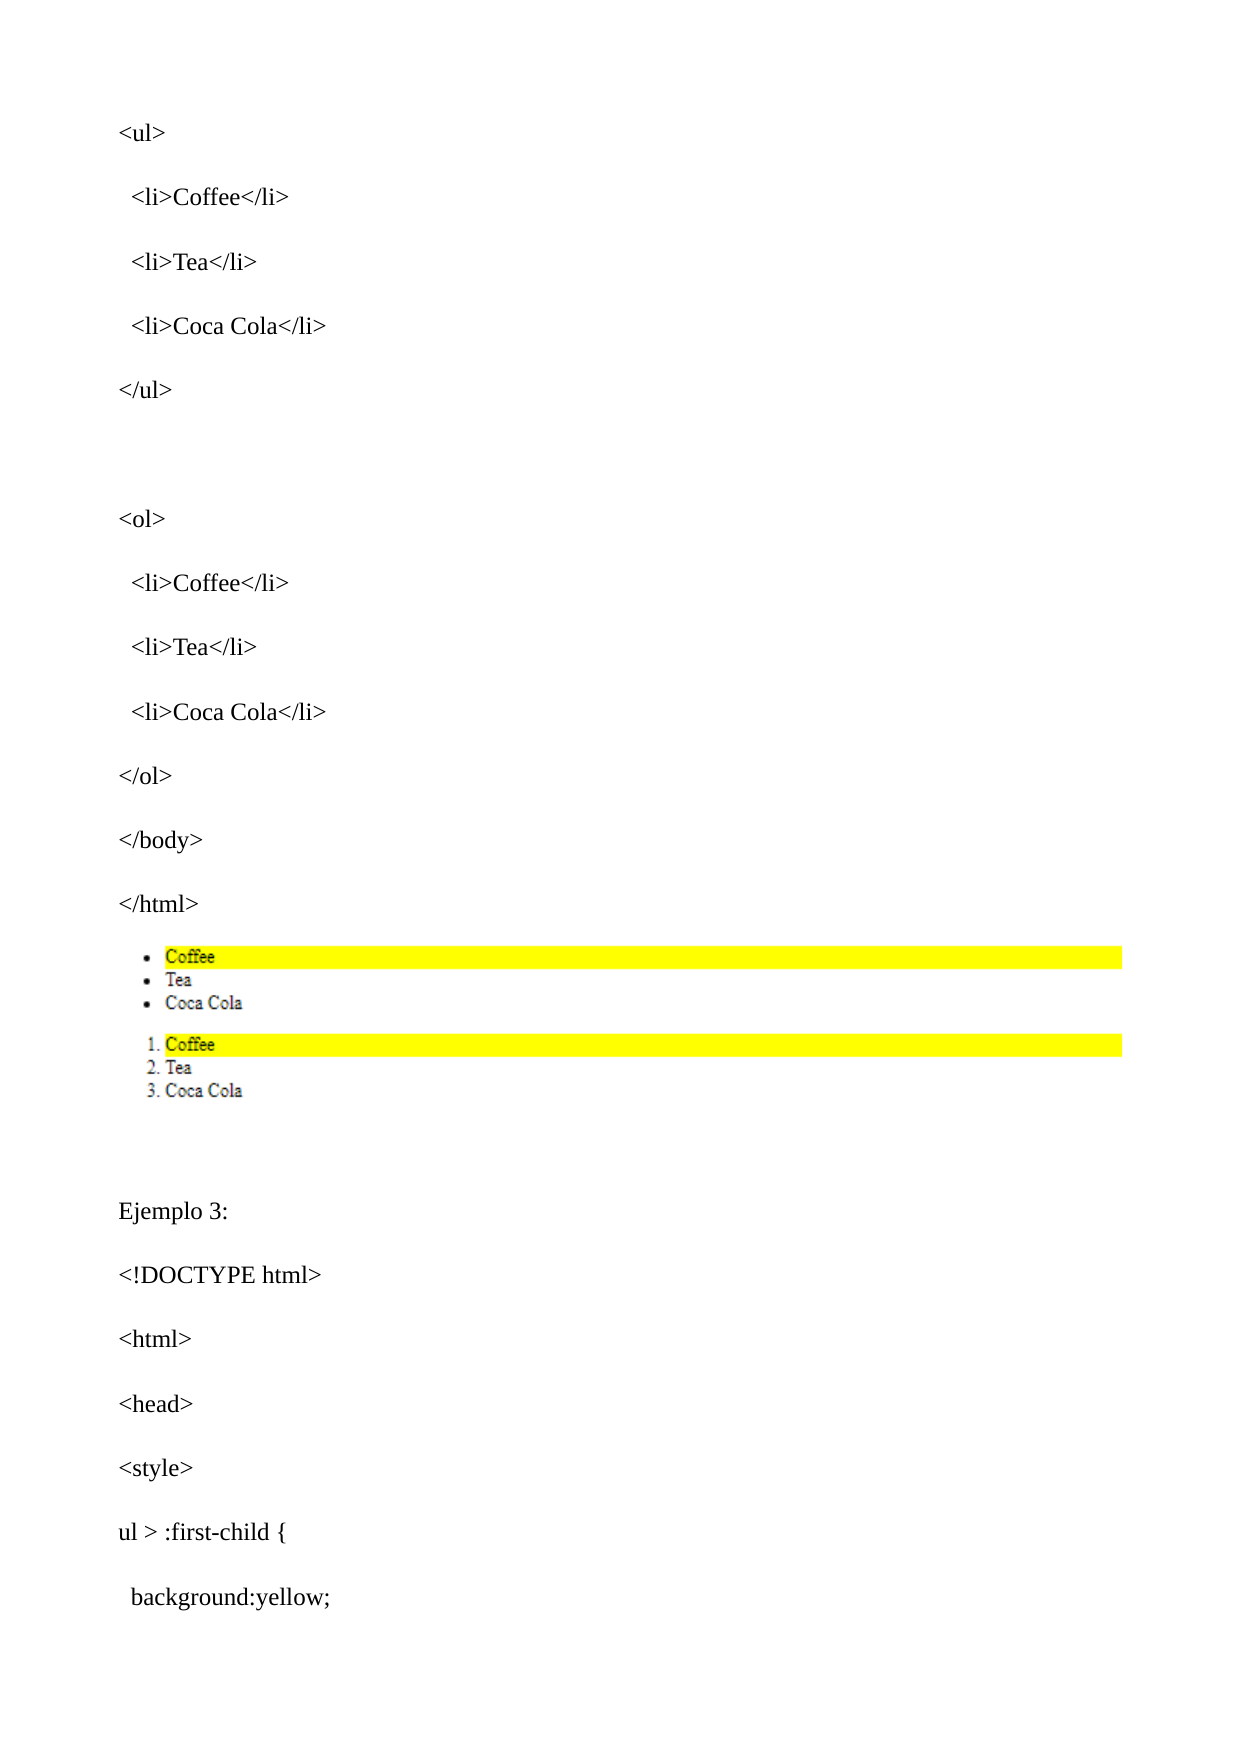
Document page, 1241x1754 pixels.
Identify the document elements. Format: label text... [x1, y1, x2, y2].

text <li>Coffee</li> [118, 182, 1122, 211]
text Ejemplo 3: [118, 1196, 1122, 1225]
text </ul> [118, 375, 1122, 404]
text ul > :first-child { [118, 1517, 1122, 1546]
text <ul> [118, 118, 1122, 147]
text <ol> [118, 504, 1122, 532]
picture [118, 938, 1123, 1128]
text <li>Tea</li> [118, 632, 1122, 661]
text <!DOCTYPE html> [118, 1260, 1122, 1289]
text </html> [118, 889, 1122, 918]
text <li>Coca Cola</li> [118, 697, 1122, 725]
text background:yellow; [118, 1582, 1122, 1610]
text <head> [118, 1389, 1122, 1418]
text <style> [118, 1453, 1122, 1482]
text </body> [118, 825, 1122, 854]
text <li>Coca Cola</li> [118, 311, 1122, 340]
text <html> [118, 1324, 1122, 1353]
text <li>Tea</li> [118, 247, 1122, 275]
text <li>Coffee</li> [118, 568, 1122, 597]
text </ol> [118, 761, 1122, 789]
